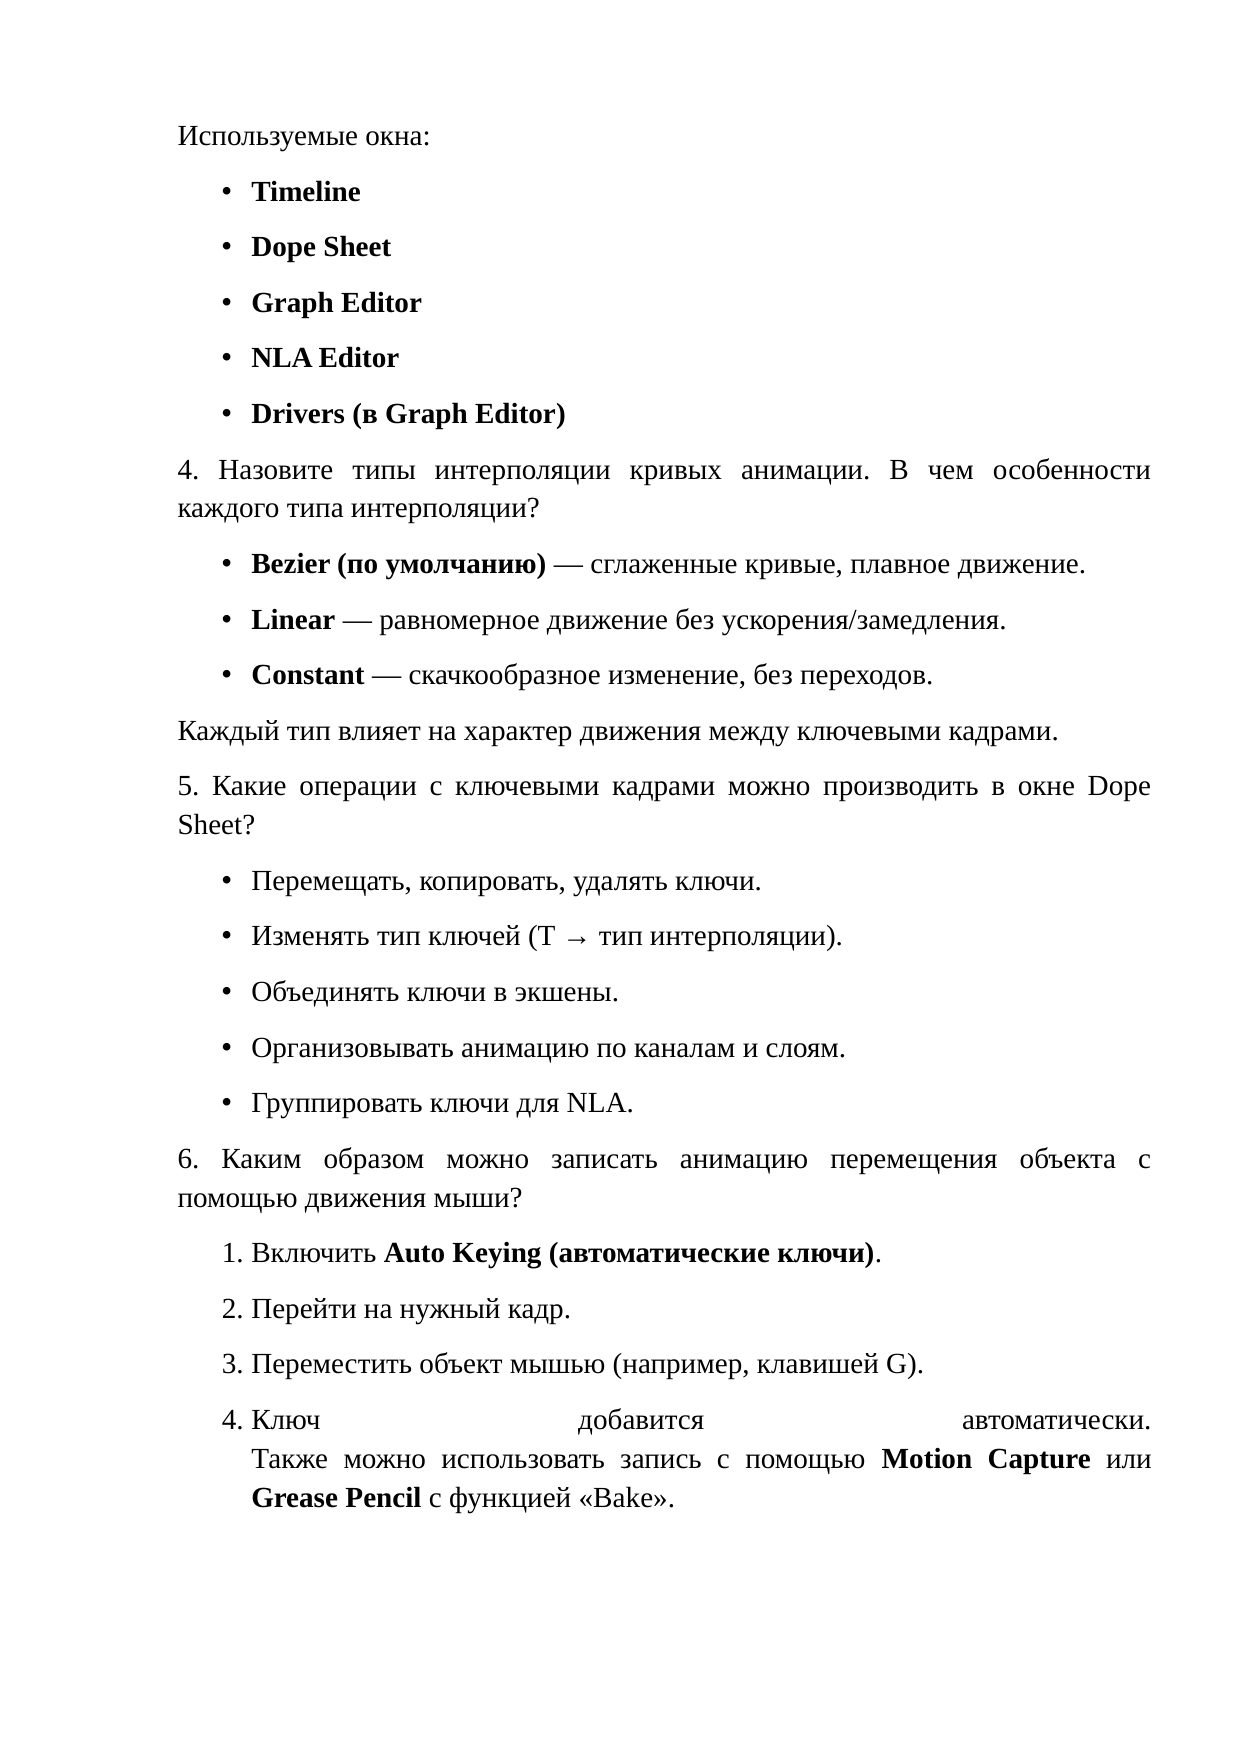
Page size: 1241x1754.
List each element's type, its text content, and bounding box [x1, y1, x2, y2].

list Группировать ключи для NLA. [222, 1085, 1152, 1119]
list Drivers (в Graph Editor) [222, 396, 1152, 430]
text Каждый тип влияет на характер движения между ключевыми кадрами. [177, 713, 1152, 747]
subtitle 5. Какие операции с ключевыми кадрами можно производить в окне Dope Sheet? [177, 768, 1152, 841]
list Перейти на нужный кадр. [222, 1291, 1152, 1324]
list Dope Sheet [222, 229, 1152, 263]
list Ключ добавится автоматически. Также можно использовать запись с помощью Motion Capture или Grease Pencil с функцией «Bake». [222, 1402, 1152, 1513]
text Используемые окна: [177, 118, 1152, 152]
list Включить Auto Keying (автоматические ключи). [222, 1235, 1152, 1269]
list NLA Editor [222, 341, 1152, 374]
list Переместить объект мышью (например, клавишей G). [222, 1346, 1152, 1380]
subtitle 6. Каким образом можно записать анимацию перемещения объекта с помощью движения мыши? [177, 1141, 1152, 1213]
list Constant — скачкообразное изменение, без переходов. [222, 657, 1152, 691]
list Организовывать анимацию по каналам и слоям. [222, 1030, 1152, 1063]
list Перемещать, копировать, удалять ключи. [222, 863, 1152, 897]
list Linear — равномерное движение без ускорения/замедления. [222, 602, 1152, 635]
list Bezier (по умолчанию) — сглаженные кривые, плавное движение. [222, 546, 1152, 580]
subtitle 4. Назовите типы интерполяции кривых анимации. В чем особенности каждого типа интерполяции? [177, 452, 1152, 524]
list Graph Editor [222, 285, 1152, 318]
list Объединять ключи в экшены. [222, 974, 1152, 1008]
list Изменять тип ключей (T → тип интерполяции). [222, 918, 1152, 952]
list Timeline [222, 174, 1152, 207]
